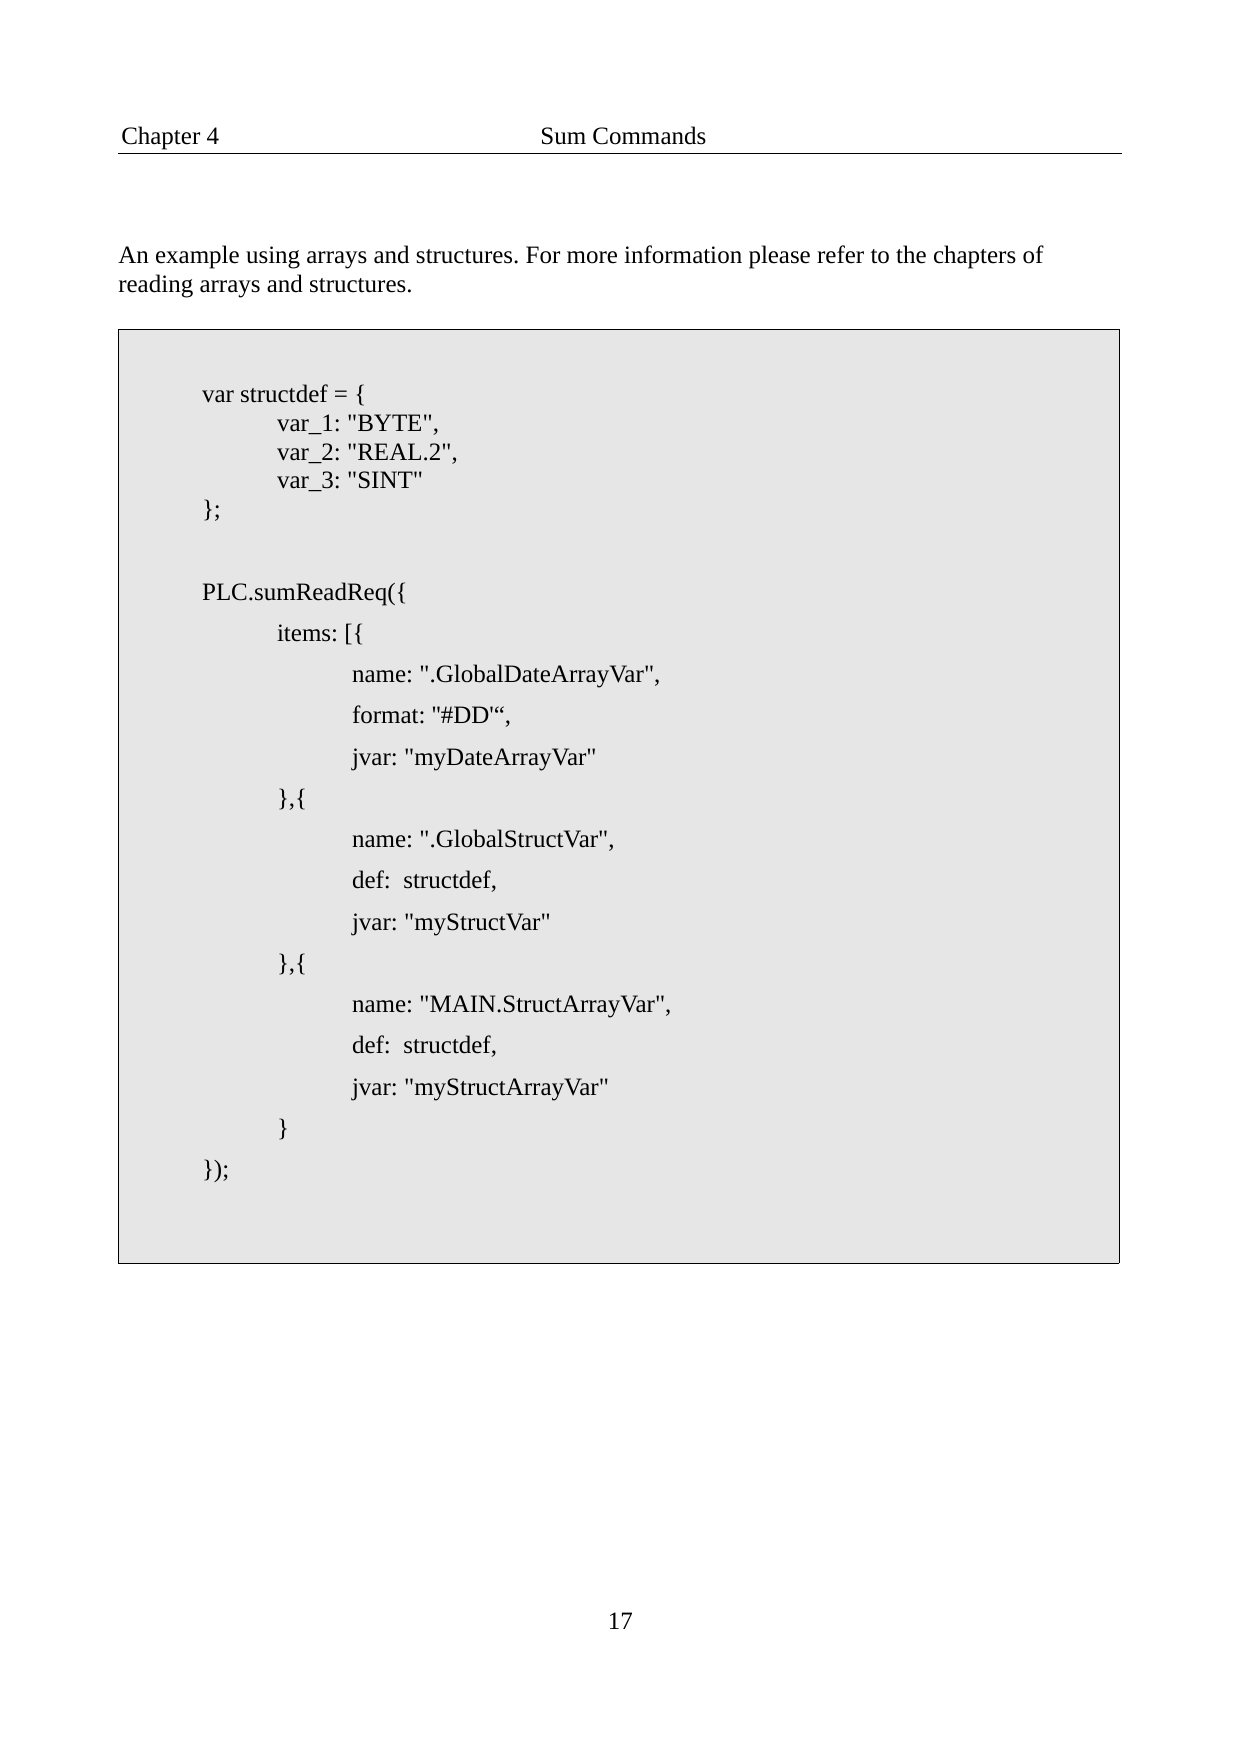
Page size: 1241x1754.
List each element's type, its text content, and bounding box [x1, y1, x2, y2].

text } [127, 1113, 1110, 1142]
text name: "MAIN.StructArrayVar", [127, 989, 1110, 1018]
text def: structdef, [127, 1031, 1110, 1059]
text name: ".GlobalStructVar", [127, 824, 1110, 853]
text An example using arrays and structures. For more information please refer to the chapters of reading arrays and structures. [118, 240, 1122, 297]
text name: ".GlobalDateArrayVar", [127, 659, 1110, 688]
text format: ''#DD'“, [127, 701, 1110, 729]
text def: structdef, [127, 866, 1110, 894]
text jvar: "myStructArrayVar" [127, 1072, 1110, 1101]
text }); [127, 1154, 1110, 1183]
text jvar: "myDateArrayVar" [127, 742, 1110, 771]
text jvar: "myStructVar" [127, 907, 1110, 936]
text var structdef = { var_1: "BYTE", var_2: "REAL.2", var_3: "SINT" }; [127, 379, 1110, 523]
text },{ [127, 783, 1110, 812]
text PLC.sumReadReq({ [127, 577, 1110, 606]
text items: [{ [127, 618, 1110, 647]
text },{ [127, 948, 1110, 977]
